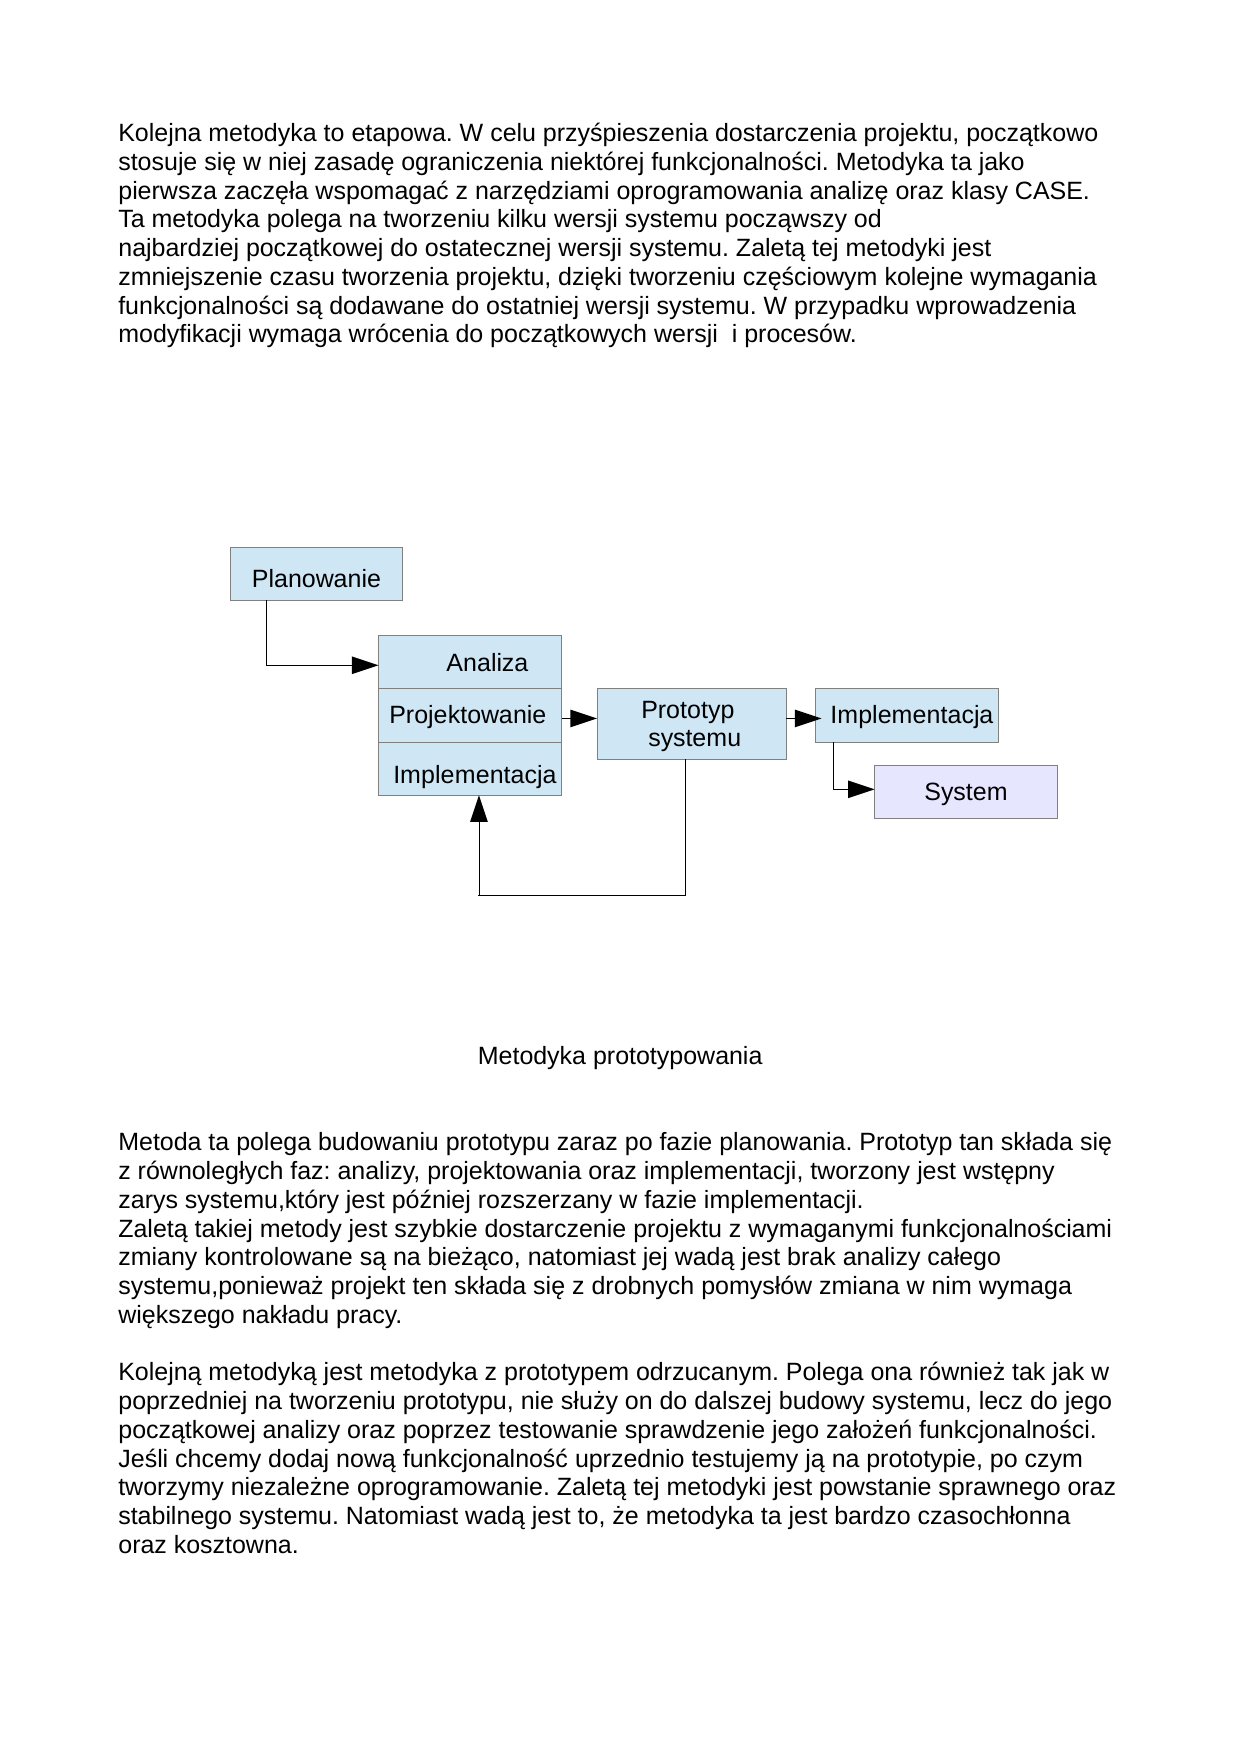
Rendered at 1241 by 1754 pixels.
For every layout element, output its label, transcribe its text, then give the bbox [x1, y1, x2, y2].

text najbardziej początkowej do ostatecznej wersji systemu. Zaletą tej metodyki jest zmniejszenie czasu tworzenia projektu, dzięki tworzeniu częściowym kolejne wymagania funkcjonalności są dodawane do ostatniej wersji systemu. W przypadku wprowadzenia modyfikacji wymaga wrócenia do początkowych wersji i procesów. [118, 233, 1122, 348]
text Kolejną metodyką jest metodyka z prototypem odrzucanym. Polega ona również tak jak w poprzedniej na tworzeniu prototypu, nie służy on do dalszej budowy systemu, lecz do jego początkowej analizy oraz poprzez testowanie sprawdzenie jego założeń funkcjonalności. Jeśli chcemy dodaj nową funkcjonalność uprzednio testujemy ją na prototypie, po czym tworzymy niezależne oprogramowanie. Zaletą tej metodyki jest powstanie sprawnego oraz stabilnego systemu. Natomiast wadą jest to, że metodyka ta jest bardzo czasochłonna oraz kosztowna. [118, 1357, 1122, 1559]
text Metodyka prototypowania [118, 1041, 1122, 1070]
text Metoda ta polega budowaniu prototypu zaraz po fazie planowania. Prototyp tan składa się z równoległych faz: analizy, projektowania oraz implementacji, tworzony jest wstępny zarys systemu,który jest później rozszerzany w fazie implementacji. [118, 1127, 1122, 1214]
text Kolejna metodyka to etapowa. W celu przyśpieszenia dostarczenia projektu, początkowo stosuje się w niej zasadę ograniczenia niektórej funkcjonalności. Metodyka ta jako pierwsza zaczęła wspomagać z narzędziami oprogramowania analizę oraz klasy CASE. Ta metodyka polega na tworzeniu kilku wersji systemu począwszy od [118, 118, 1122, 233]
text Zaletą takiej metody jest szybkie dostarczenie projektu z wymaganymi funkcjonalnościami zmiany kontrolowane są na bieżąco, natomiast jej wadą jest brak analizy całego systemu,ponieważ projekt ten składa się z drobnych pomysłów zmiana w nim wymaga większego nakładu pracy. [118, 1214, 1122, 1329]
